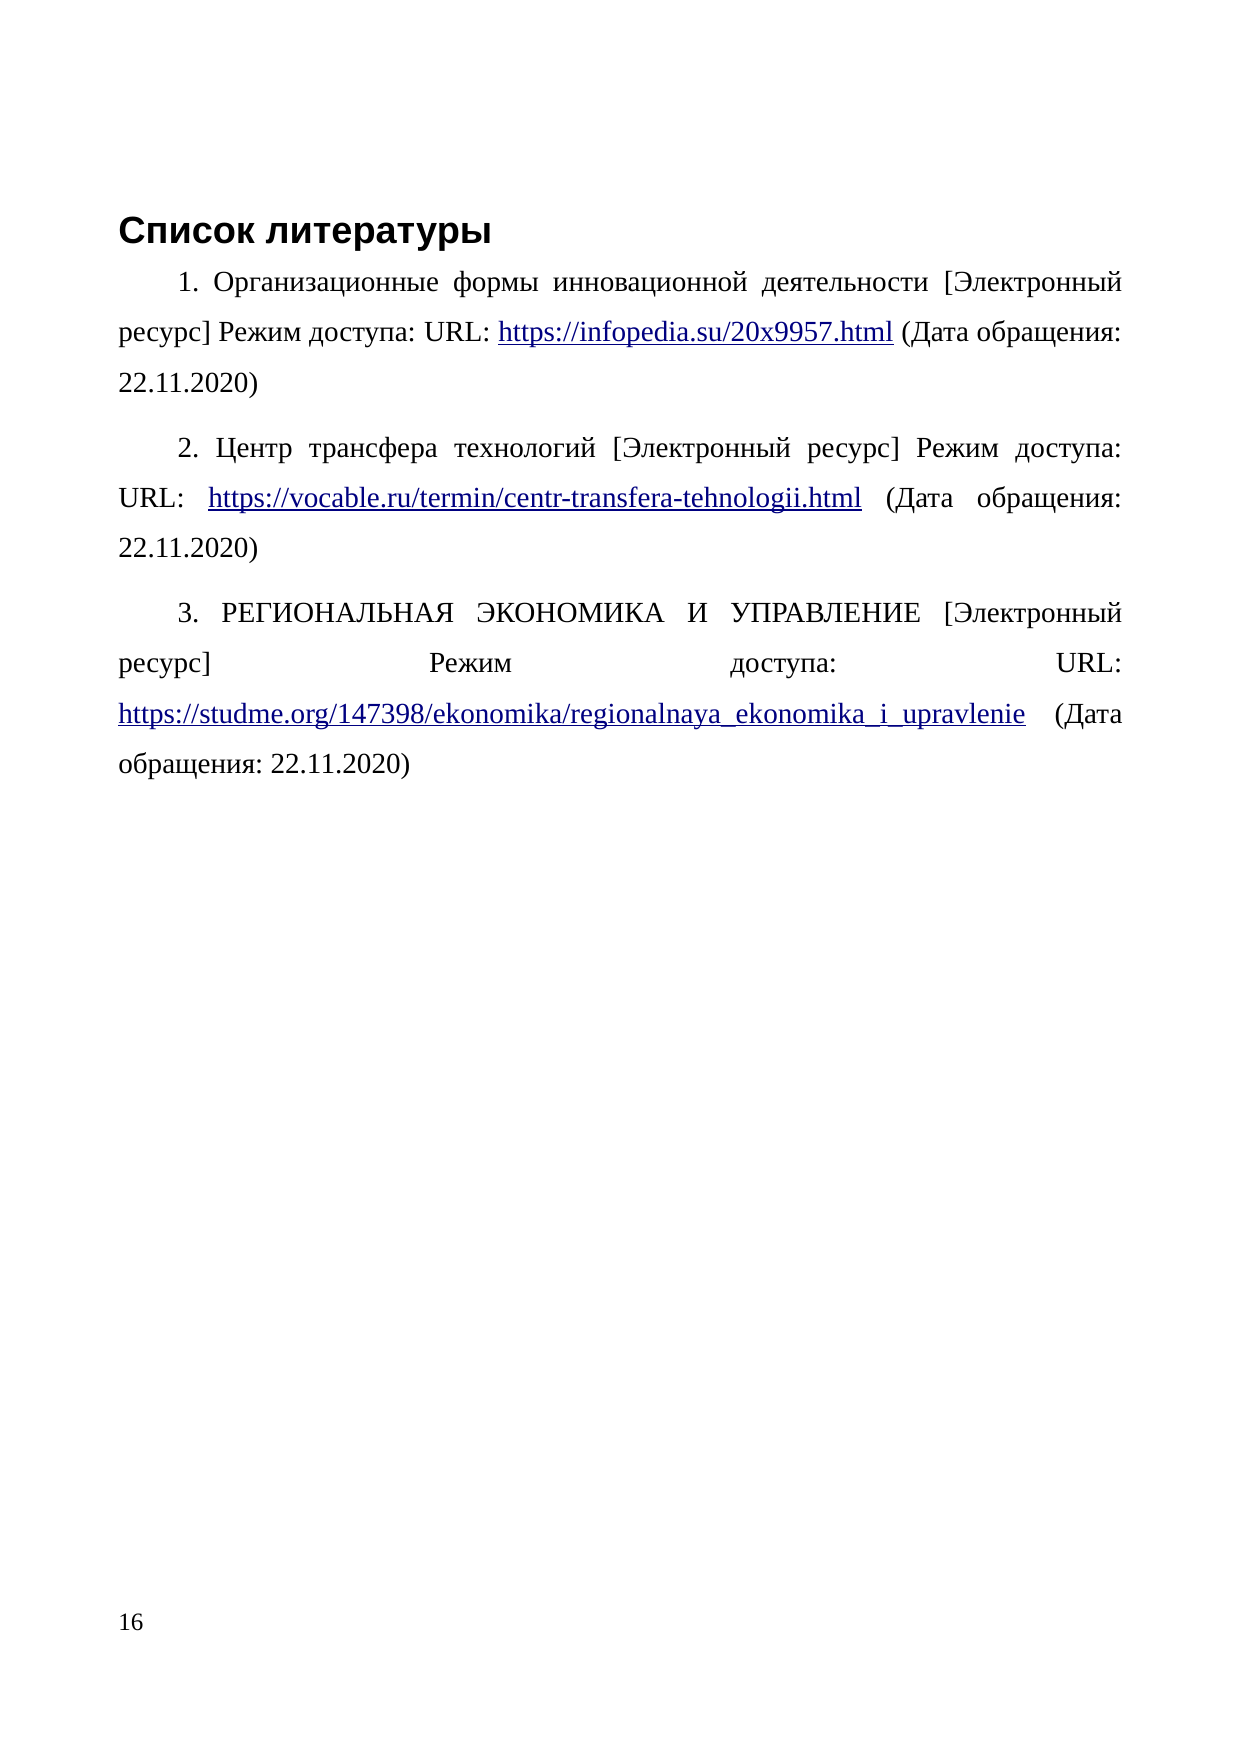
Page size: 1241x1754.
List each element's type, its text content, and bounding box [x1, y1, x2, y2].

text 2. Центр трансфера технологий [Электронный ресурс] Режим доступа: URL: https://vocable.ru/termin/centr-transfera-tehnologii.html (Дата обращения: 22.11.2020) [118, 430, 1122, 564]
text 3. РЕГИОНАЛЬНАЯ ЭКОНОМИКА И УПРАВЛЕНИЕ [Электронный ресурс] Режим доступа: URL: https://studme.org/147398/ekonomika/regionalnaya_ekonomika_i_upravlenie (Дата обращения: 22.11.2020) [118, 595, 1122, 780]
text 1. Организационные формы инновационной деятельности [Электронный ресурс] Режим доступа: URL: https://infopedia.su/20x9957.html (Дата обращения: 22.11.2020) [118, 264, 1122, 398]
subtitle Список литературы [118, 208, 1122, 252]
